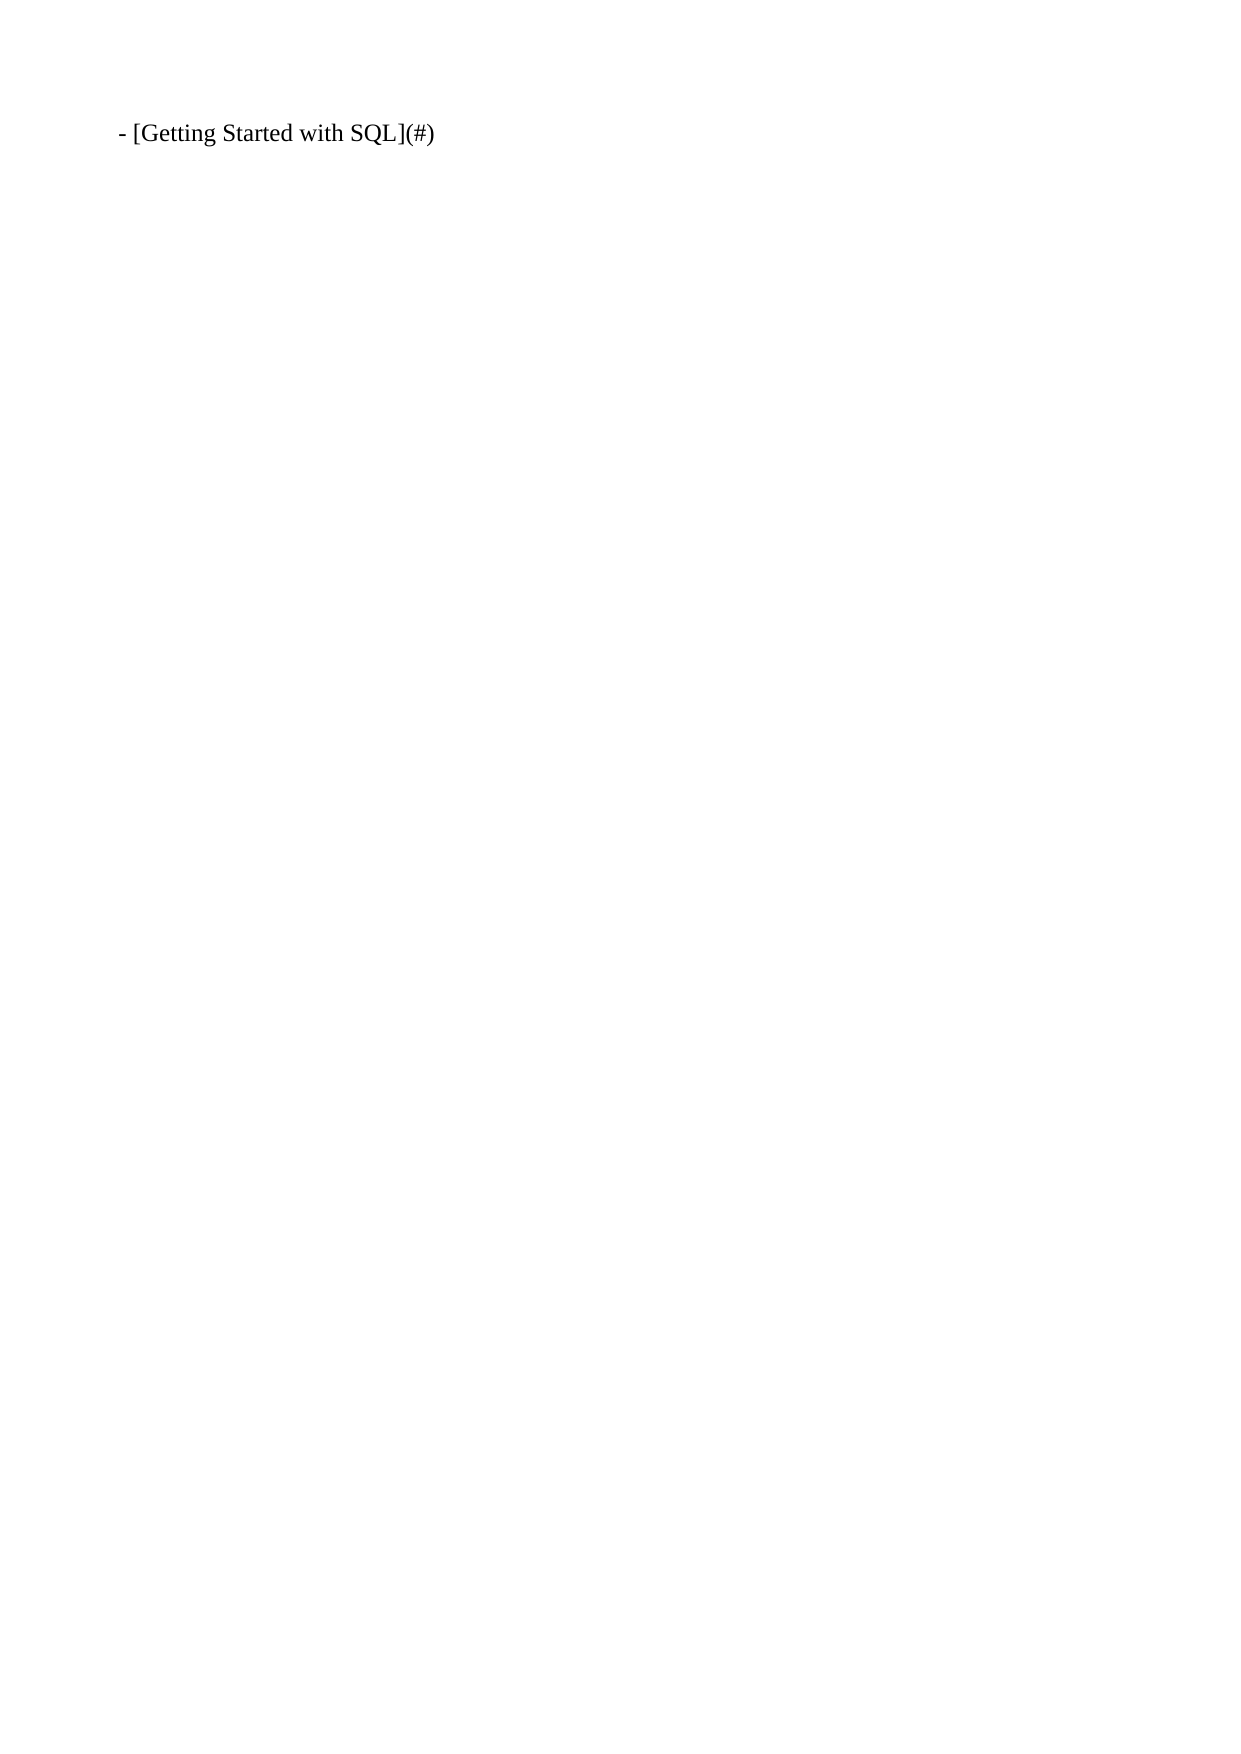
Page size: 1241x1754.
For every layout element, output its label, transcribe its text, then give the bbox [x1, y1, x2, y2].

text - [Getting Started with SQL](#) [118, 118, 1122, 147]
